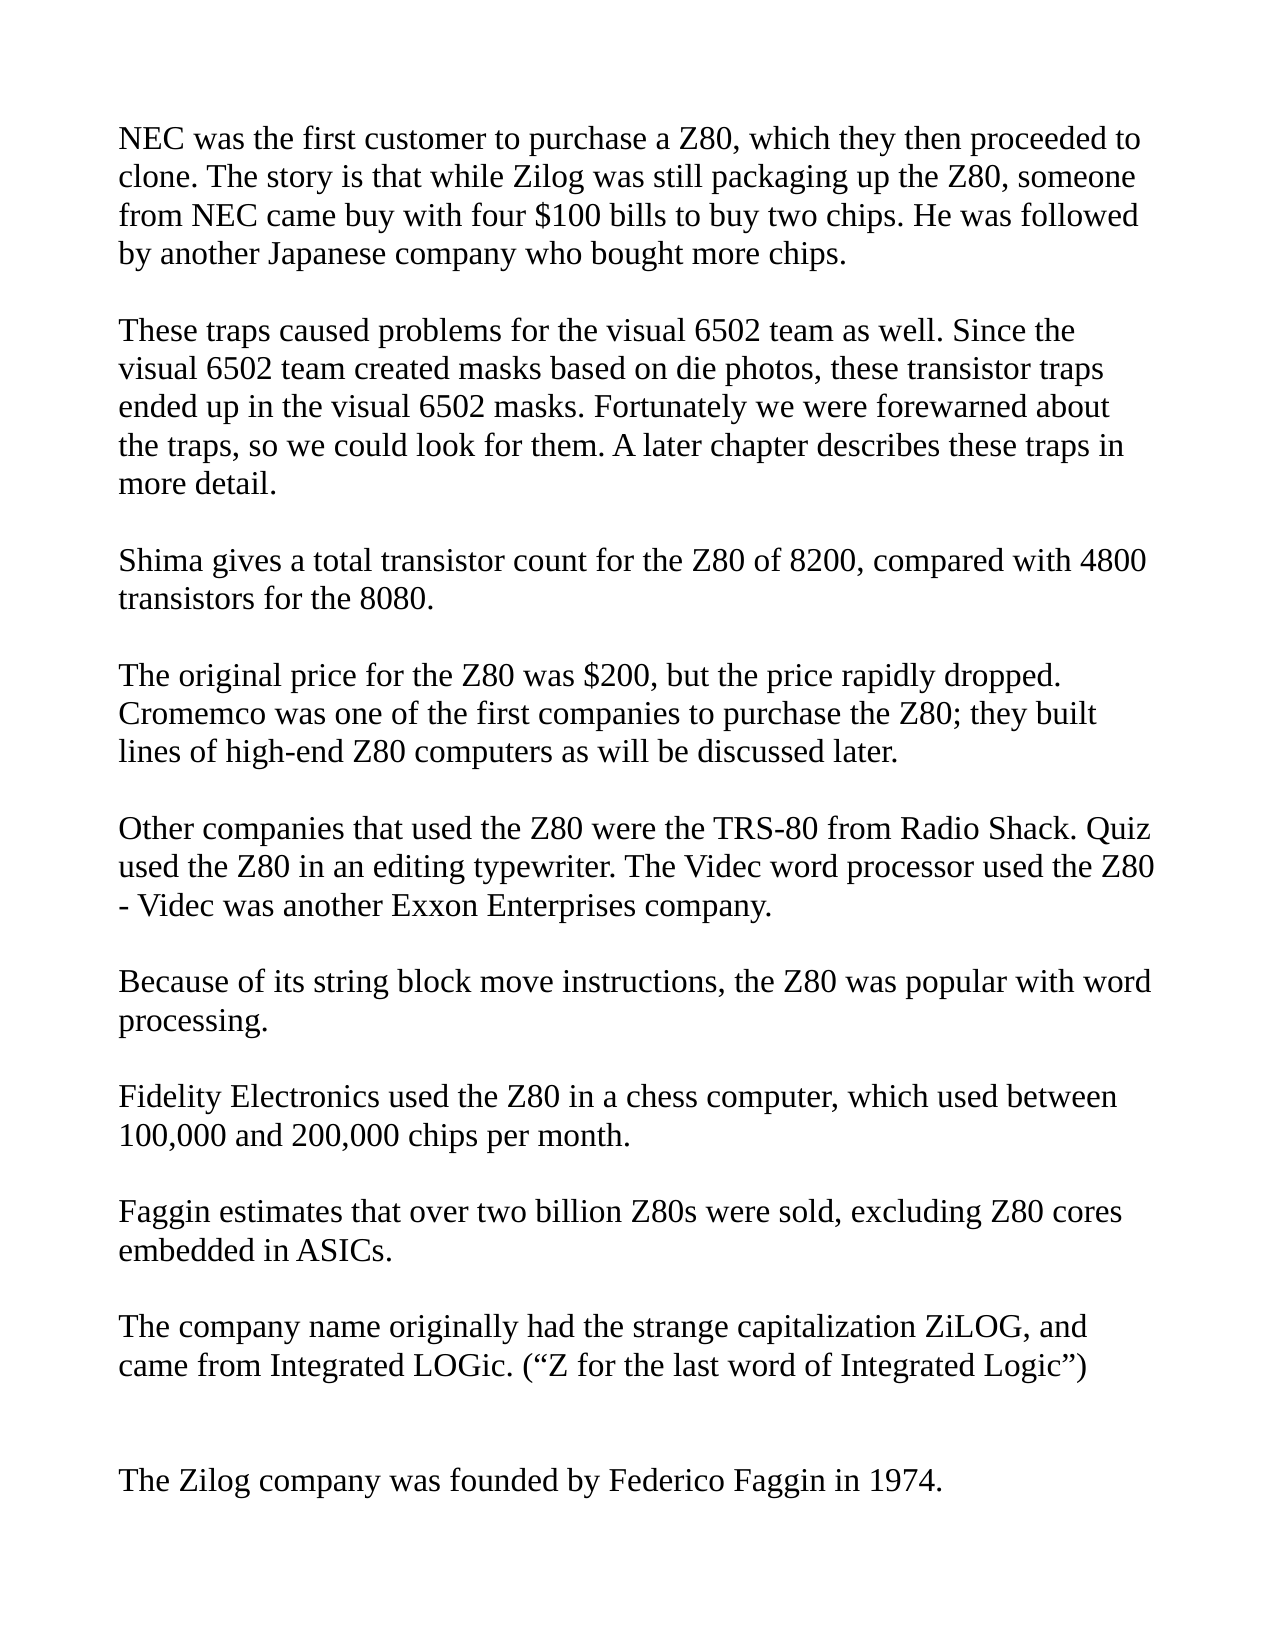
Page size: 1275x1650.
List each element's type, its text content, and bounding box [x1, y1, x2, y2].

text These traps caused problems for the visual 6502 team as well. Since the visual 6502 team created masks based on die photos, these transistor traps ended up in the visual 6502 masks. Fortunately we were forewarned about the traps, so we could look for them. A later chapter describes these traps in more detail. [118, 310, 1157, 501]
text NEC was the first customer to purchase a Z80, which they then proceeded to clone. The story is that while Zilog was still packaging up the Z80, someone from NEC came buy with four $100 bills to buy two chips. He was followed by another Japanese company who bought more chips. [118, 118, 1157, 271]
text Faggin estimates that over two billion Z80s were sold, excluding Z80 cores embedded in ASICs. [118, 1191, 1157, 1268]
text Other companies that used the Z80 were the TRS-80 from Radio Shack. Quiz used the Z80 in an editing typewriter. The Videc word processor used the Z80 - Videc was another Exxon Enterprises company. [118, 808, 1157, 923]
text Because of its string block move instructions, the Z80 was popular with word processing. [118, 961, 1157, 1038]
text The company name originally had the strange capitalization ZiLOG, and came from Integrated LOGic. (“Z for the last word of Integrated Logic”) [118, 1306, 1157, 1383]
text Fidelity Electronics used the Z80 in a chess computer, which used between 100,000 and 200,000 chips per month. [118, 1076, 1157, 1153]
text The original price for the Z80 was $200, but the price rapidly dropped. Cromemco was one of the first companies to purchase the Z80; they built lines of high-end Z80 computers as will be discussed later. [118, 655, 1157, 770]
text The Zilog company was founded by Federico Faggin in 1974. [118, 1460, 1157, 1498]
text Shima gives a total transistor count for the Z80 of 8200, compared with 4800 transistors for the 8080. [118, 540, 1157, 616]
